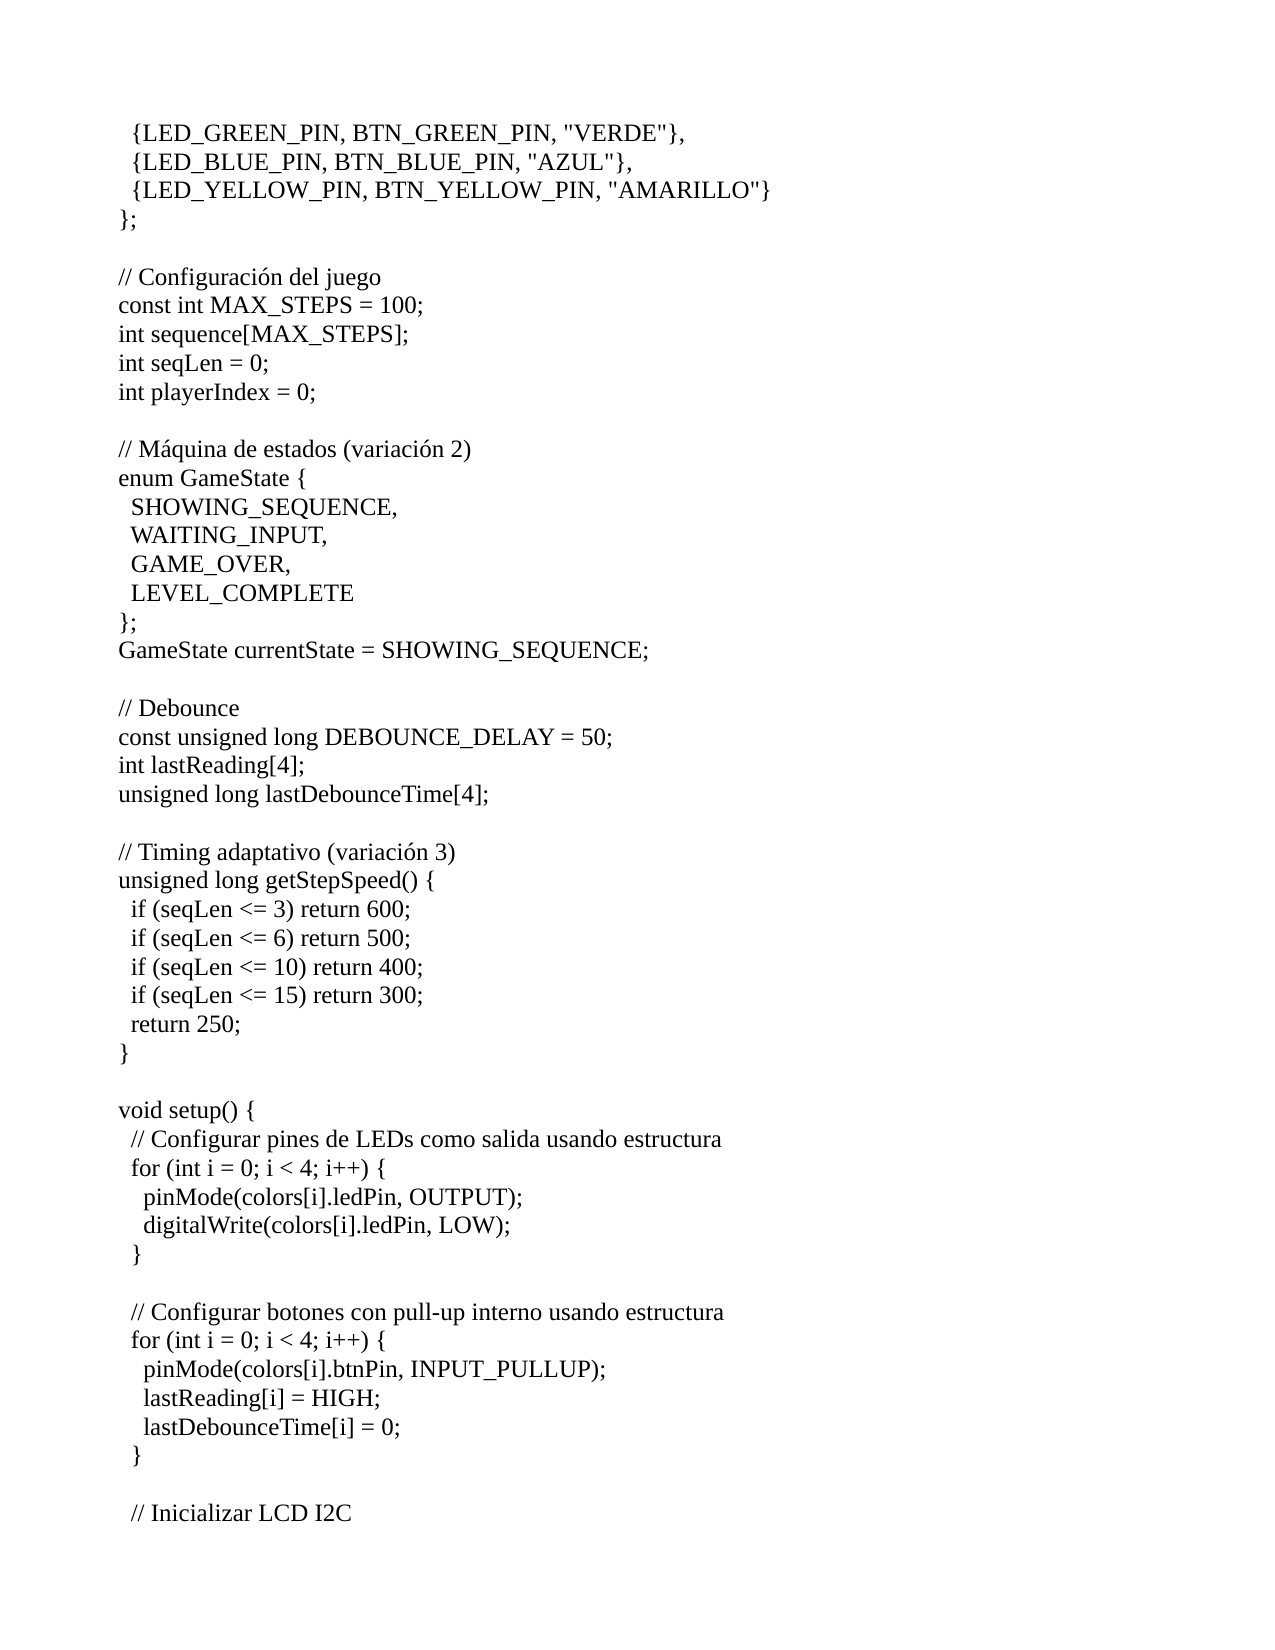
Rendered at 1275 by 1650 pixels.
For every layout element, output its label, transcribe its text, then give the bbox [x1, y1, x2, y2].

text void setup() { [118, 1096, 1157, 1124]
text }; [118, 607, 1157, 636]
text digitalWrite(colors[i].ledPin, LOW); [118, 1211, 1157, 1239]
text if (seqLen <= 3) return 600; [118, 894, 1157, 923]
text int lastReading[4]; [118, 751, 1157, 779]
text return 250; [118, 1009, 1157, 1038]
text LEVEL_COMPLETE [118, 578, 1157, 607]
text const unsigned long DEBOUNCE_DELAY = 50; [118, 722, 1157, 751]
text pinMode(colors[i].ledPin, OUTPUT); [118, 1182, 1157, 1211]
text for (int i = 0; i < 4; i++) { [118, 1326, 1157, 1354]
text SHOWING_SEQUENCE, [118, 492, 1157, 521]
text // Timing adaptativo (variación 3) [118, 837, 1157, 866]
text lastDebounceTime[i] = 0; [118, 1412, 1157, 1441]
text GAME_OVER, [118, 549, 1157, 578]
text if (seqLen <= 15) return 300; [118, 981, 1157, 1009]
text unsigned long getStepSpeed() { [118, 866, 1157, 894]
text // Máquina de estados (variación 2) [118, 434, 1157, 463]
text if (seqLen <= 6) return 500; [118, 923, 1157, 952]
text GameState currentState = SHOWING_SEQUENCE; [118, 636, 1157, 664]
text for (int i = 0; i < 4; i++) { [118, 1153, 1157, 1182]
text enum GameState { [118, 463, 1157, 492]
text WAITING_INPUT, [118, 521, 1157, 549]
text } [118, 1441, 1157, 1469]
text int playerIndex = 0; [118, 377, 1157, 406]
text {LED_YELLOW_PIN, BTN_YELLOW_PIN, "AMARILLO"} [118, 176, 1157, 204]
text {LED_BLUE_PIN, BTN_BLUE_PIN, "AZUL"}, [118, 147, 1157, 176]
text }; [118, 204, 1157, 233]
text pinMode(colors[i].btnPin, INPUT_PULLUP); [118, 1354, 1157, 1383]
text {LED_GREEN_PIN, BTN_GREEN_PIN, "VERDE"}, [118, 118, 1157, 147]
text // Inicializar LCD I2C [118, 1498, 1157, 1527]
text // Configuración del juego [118, 262, 1157, 291]
text const int MAX_STEPS = 100; [118, 291, 1157, 319]
text if (seqLen <= 10) return 400; [118, 952, 1157, 981]
text // Debounce [118, 693, 1157, 722]
text } [118, 1239, 1157, 1268]
text unsigned long lastDebounceTime[4]; [118, 779, 1157, 808]
text int sequence[MAX_STEPS]; [118, 319, 1157, 348]
text // Configurar botones con pull-up interno usando estructura [118, 1297, 1157, 1326]
text int seqLen = 0; [118, 348, 1157, 377]
text // Configurar pines de LEDs como salida usando estructura [118, 1124, 1157, 1153]
text lastReading[i] = HIGH; [118, 1383, 1157, 1412]
text } [118, 1038, 1157, 1067]
